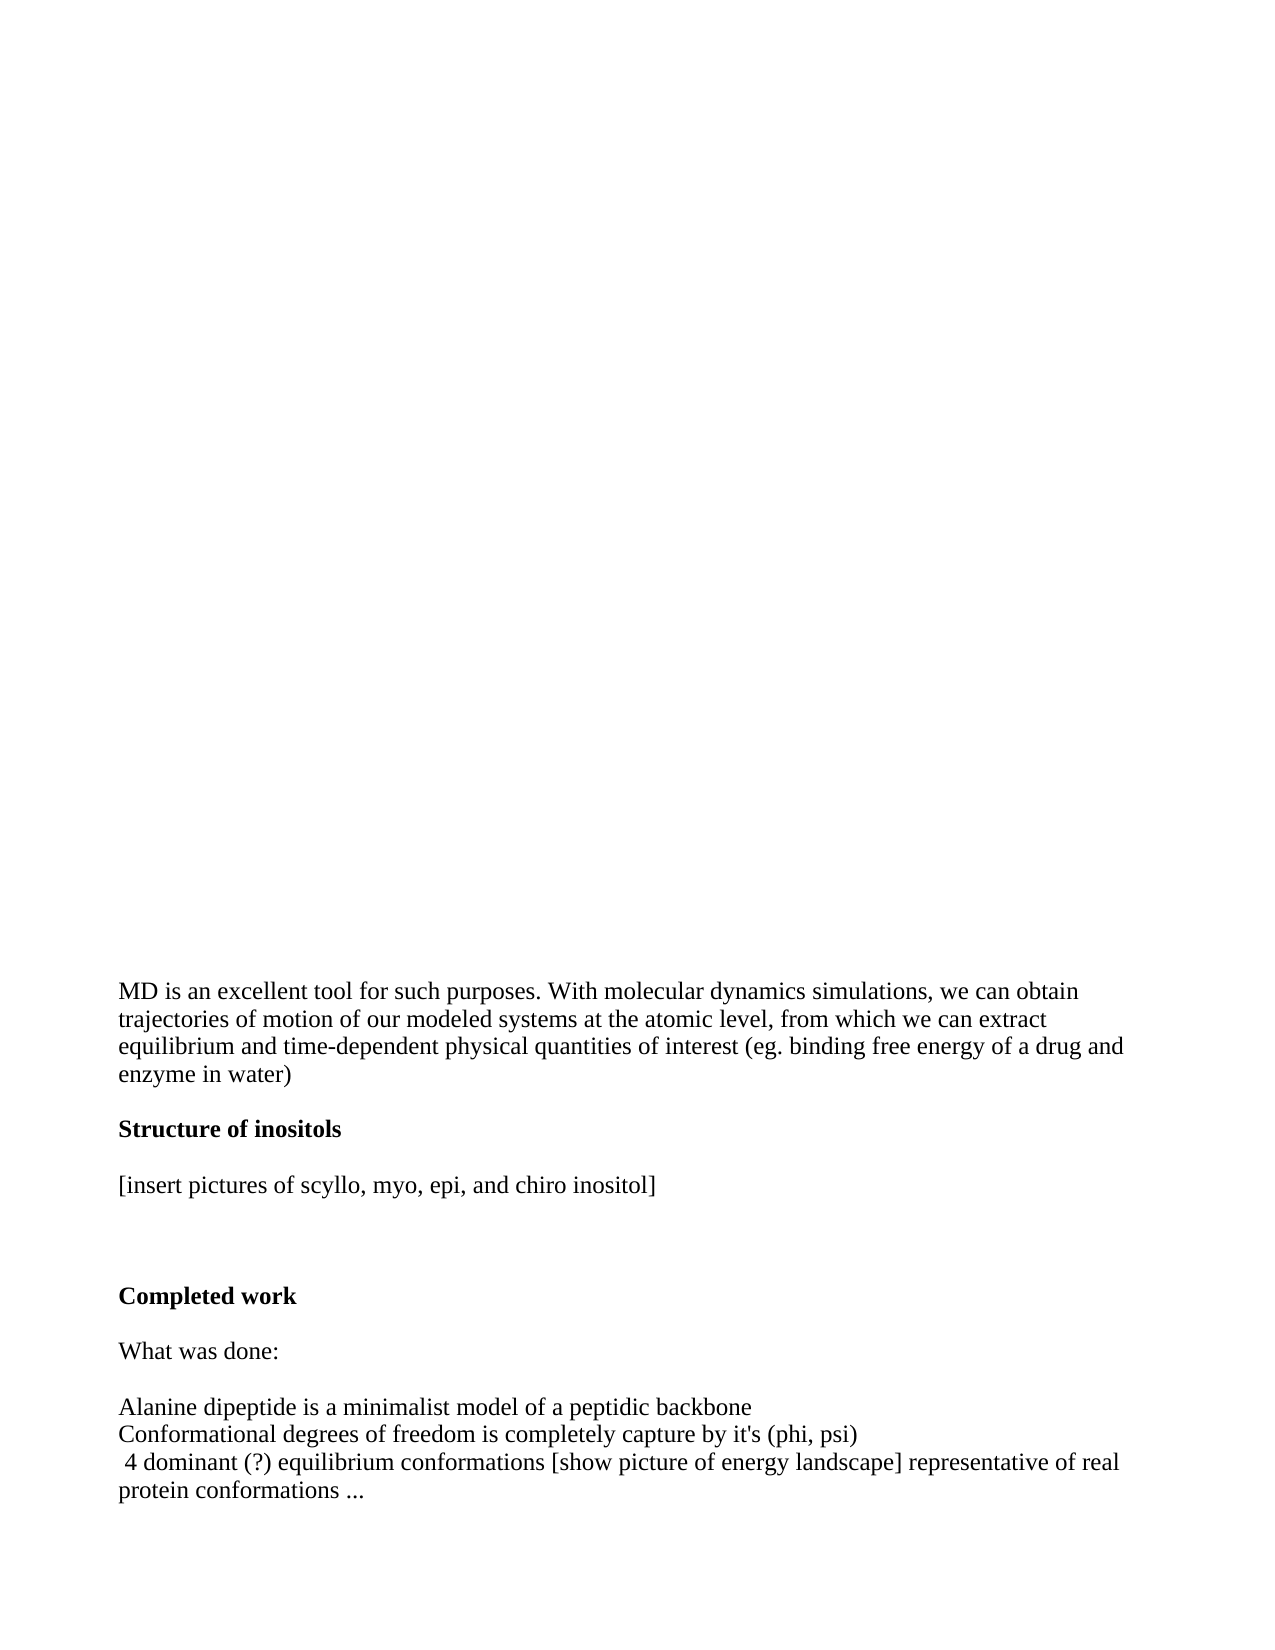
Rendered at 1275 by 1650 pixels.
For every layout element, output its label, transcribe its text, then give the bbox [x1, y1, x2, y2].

text 4 dominant (?) equilibrium conformations [show picture of energy landscape] representative of real protein conformations ... [118, 1448, 1157, 1503]
text Structure of inositols [118, 1116, 1157, 1143]
text Alanine dipeptide is a minimalist model of a peptidic backbone [118, 1393, 1157, 1420]
text Conformational degrees of freedom is completely capture by it's (phi, psi) [118, 1420, 1157, 1448]
text MD is an excellent tool for such purposes. With molecular dynamics simulations, we can obtain trajectories of motion of our modeled systems at the atomic level, from which we can extract equilibrium and time-dependent physical quantities of interest (eg. binding free energy of a drug and enzyme in water) [118, 977, 1157, 1088]
text What was done: [118, 1337, 1157, 1365]
text [insert pictures of scyllo, myo, epi, and chiro inositol] [118, 1171, 1157, 1199]
text Completed work [118, 1282, 1157, 1309]
